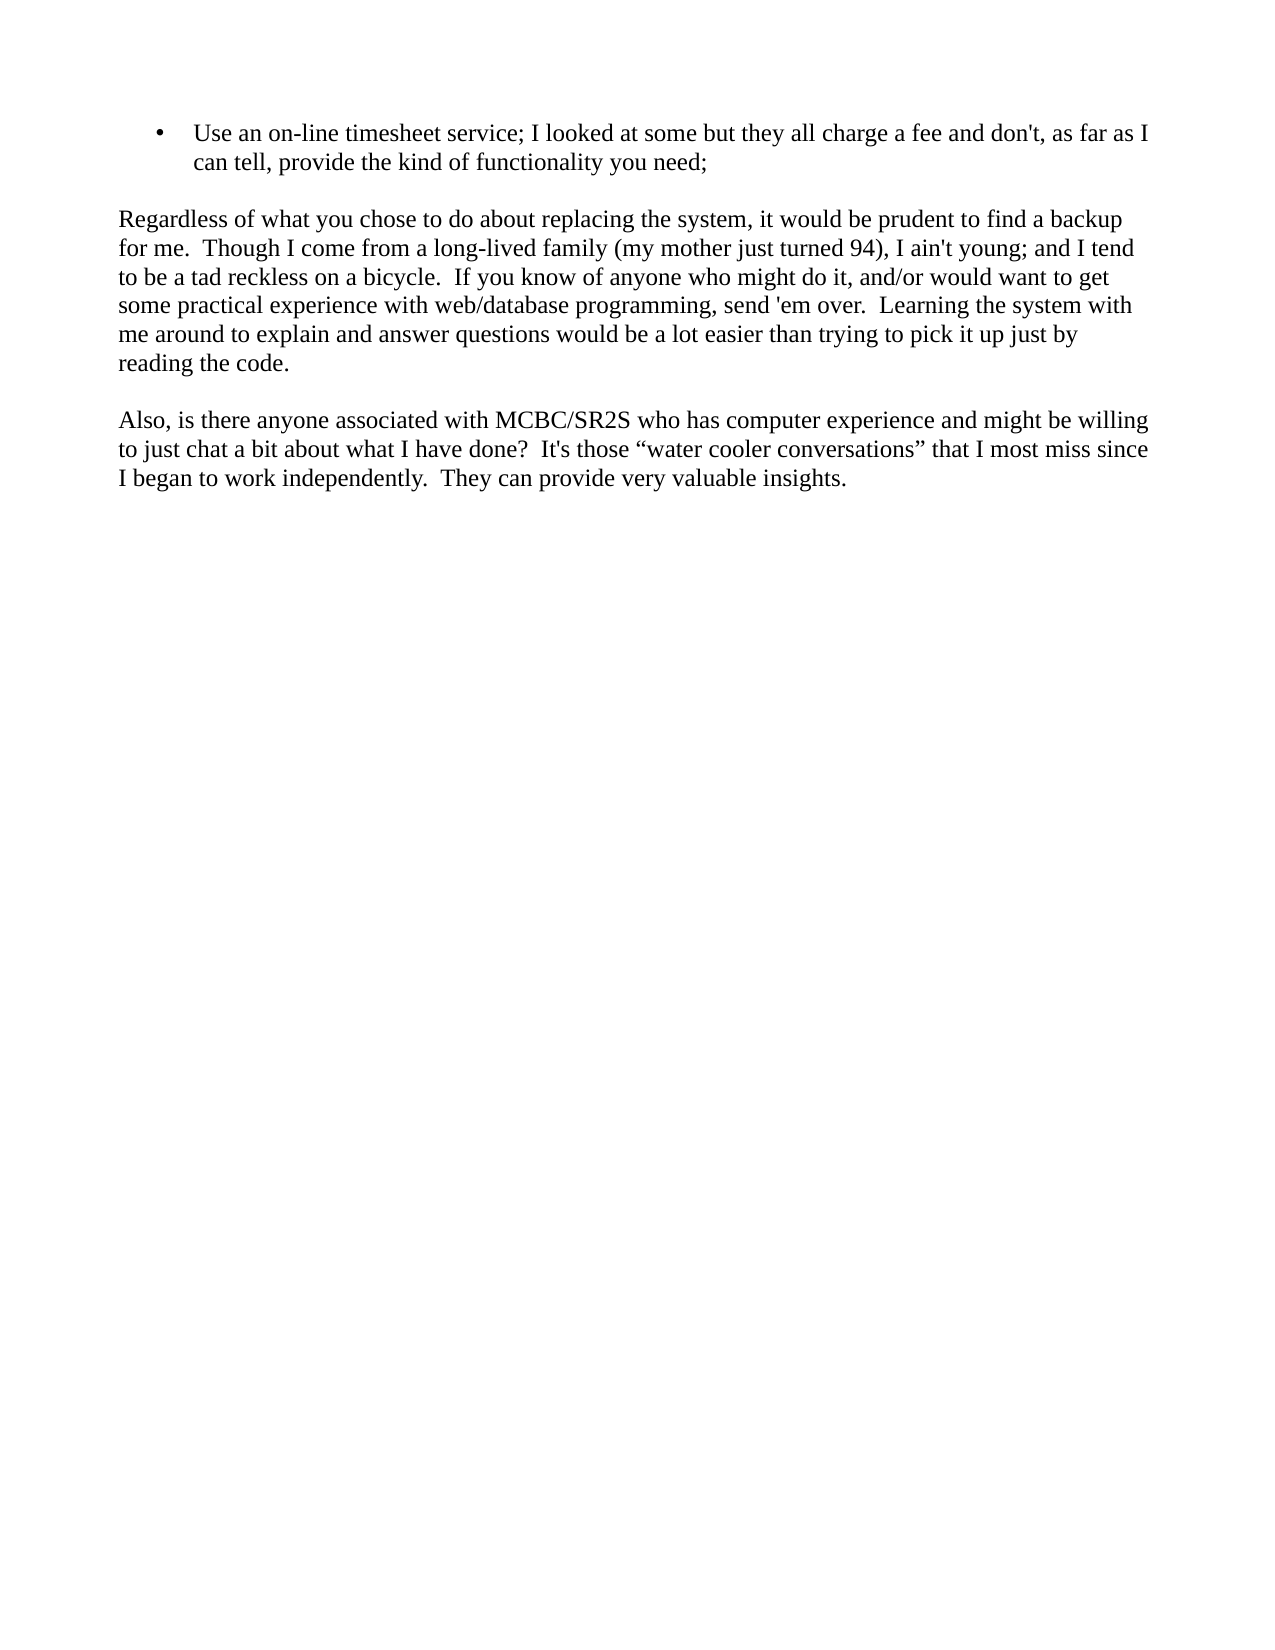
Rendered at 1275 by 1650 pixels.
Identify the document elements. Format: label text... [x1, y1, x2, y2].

text Regardless of what you chose to do about replacing the system, it would be prudent to find a backup for me. Though I come from a long-lived family (my mother just turned 94), I ain't young; and I tend to be a tad reckless on a bicycle. If you know of anyone who might do it, and/or would want to get some practical experience with web/database programming, send 'em over. Learning the system with me around to explain and answer questions would be a lot easier than trying to pick it up just by reading the code. [118, 204, 1157, 377]
text Also, is there anyone associated with MCBC/SR2S who has computer experience and might be willing to just chat a bit about what I have done? It's those “water cooler conversations” that I most miss since I began to work independently. They can provide very valuable insights. [118, 406, 1157, 492]
list Use an on-line timesheet service; I looked at some but they all charge a fee and don't, as far as I can tell, provide the kind of functionality you need; [156, 118, 1157, 176]
